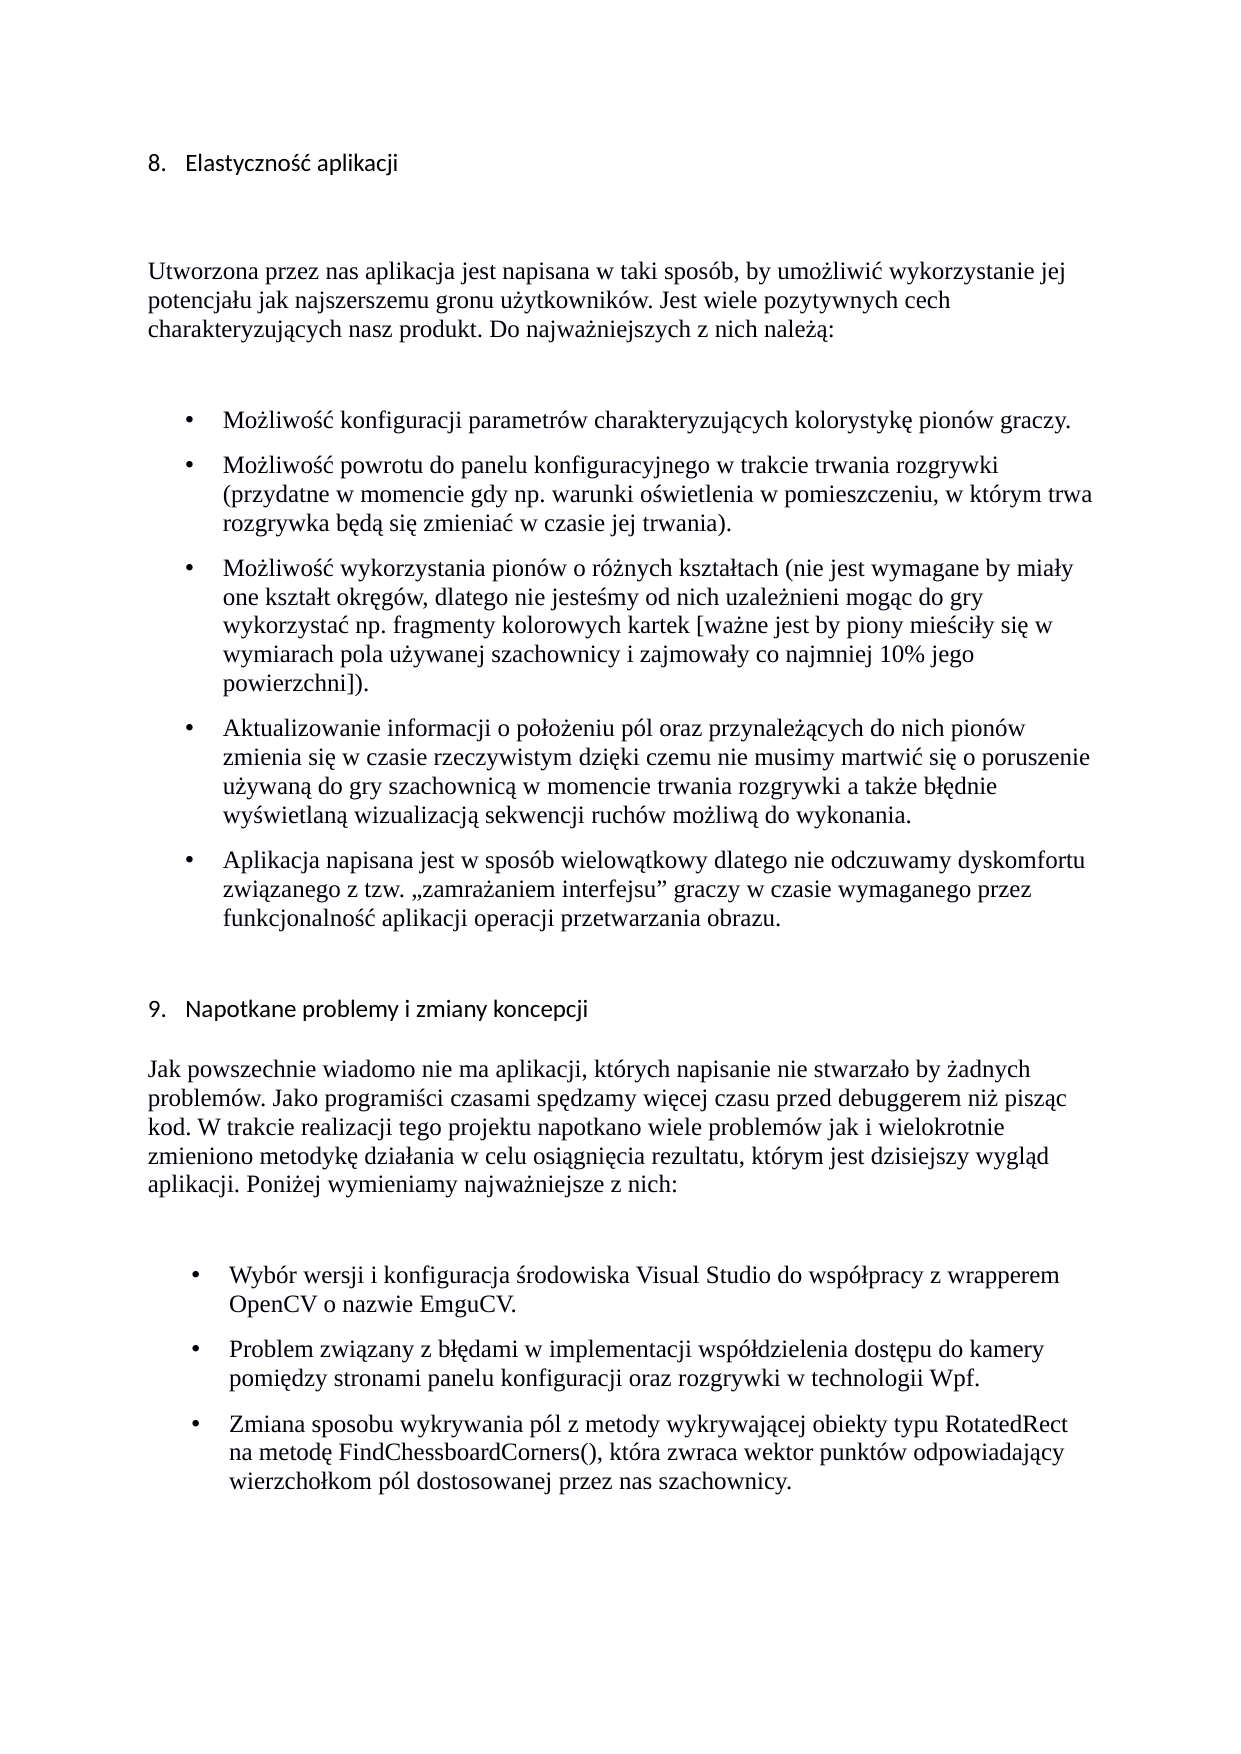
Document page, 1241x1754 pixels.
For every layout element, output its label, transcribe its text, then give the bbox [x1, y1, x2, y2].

list Aktualizowanie informacji o położeniu pól oraz przynależących do nich pionów zmienia się w czasie rzeczywistym dzięki czemu nie musimy martwić się o poruszenie używaną do gry szachownicą w momencie trwania rozgrywki a także błędnie wyświetlaną wizualizacją sekwencji ruchów możliwą do wykonania. [185, 713, 1093, 828]
list Możliwość powrotu do panelu konfiguracyjnego w trakcie trwania rozgrywki (przydatne w momencie gdy np. warunki oświetlenia w pomieszczeniu, w którym trwa rozgrywka będą się zmieniać w czasie jej trwania). [185, 450, 1093, 536]
text Jak powszechnie wiadomo nie ma aplikacji, których napisanie nie stwarzało by żadnych problemów. Jako programiści czasami spędzamy więcej czasu przed debuggerem niż pisząc kod. W trakcie realizacji tego projektu napotkano wiele problemów jak i wielokrotnie zmieniono metodykę działania w celu osiągnięcia rezultatu, którym jest dzisiejszy wygląd aplikacji. Poniżej wymieniamy najważniejsze z nich: [148, 1054, 1093, 1198]
subtitle Elastyczność aplikacji [148, 148, 1093, 178]
list Możliwość konfiguracji parametrów charakteryzujących kolorystykę pionów graczy. [185, 405, 1093, 433]
list Zmiana sposobu wykrywania pól z metody wykrywającej obiekty typu RotatedRect na metodę FindChessboardCorners(), która zwraca wektor punktów odpowiadający wierzchołkom pól dostosowanej przez nas szachownicy. [191, 1409, 1093, 1495]
list Problem związany z błędami w implementacji współdzielenia dostępu do kamery pomiędzy stronami panelu konfiguracji oraz rozgrywki w technologii Wpf. [191, 1334, 1093, 1392]
list Możliwość wykorzystania pionów o różnych kształtach (nie jest wymagane by miały one kształt okręgów, dlatego nie jesteśmy od nich uzależnieni mogąc do gry wykorzystać np. fragmenty kolorowych kartek [ważne jest by piony mieściły się w wymiarach pola używanej szachownicy i zajmowały co najmniej 10% jego powierzchni]). [185, 553, 1093, 697]
list Wybór wersji i konfiguracja środowiska Visual Studio do współpracy z wrapperem OpenCV o nazwie EmguCV. [191, 1260, 1093, 1318]
subtitle Napotkane problemy i zmiany koncepcji [148, 993, 1093, 1024]
list Aplikacja napisana jest w sposób wielowątkowy dlatego nie odczuwamy dyskomfortu związanego z tzw. „zamrażaniem interfejsu” graczy w czasie wymaganego przez funkcjonalność aplikacji operacji przetwarzania obrazu. [185, 845, 1093, 931]
text Utworzona przez nas aplikacja jest napisana w taki sposób, by umożliwić wykorzystanie jej potencjału jak najszerszemu gronu użytkowników. Jest wiele pozytywnych cech charakteryzujących nasz produkt. Do najważniejszych z nich należą: [148, 256, 1093, 343]
